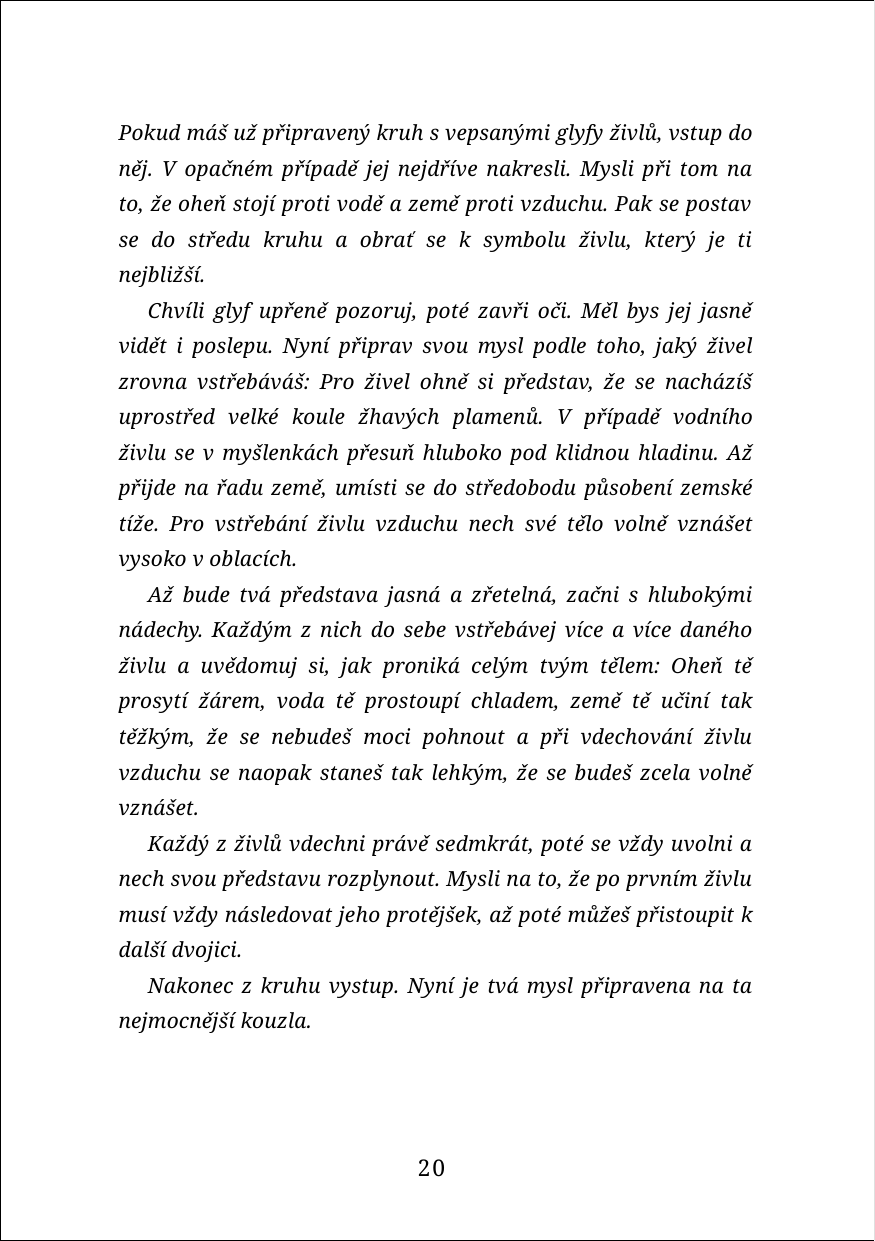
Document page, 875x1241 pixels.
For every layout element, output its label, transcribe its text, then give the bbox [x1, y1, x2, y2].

text Pokud máš už připravený kruh s vepsanými glyfy živlů, vstup do něj. V opačném případě jej nejdříve nakresli. Mysli při tom na to, že oheň stojí proti vodě a země proti vzduchu. Pak se postav se do středu kruhu a obrať se k symbolu živlu, který je ti nejbližší. Chvíli glyf upřeně pozoruj, poté zavři oči. Měl bys jej jasně vidět i poslepu. Nyní připrav svou mysl podle toho, jaký živel zrovna vstřebáváš: Pro živel ohně si představ, že se nacházíš uprostřed velké koule žhavých plamenů. V případě vodního živlu se v myšlenkách přesuň hluboko pod klidnou hladinu. Až přijde na řadu země, umísti se do středobodu působení zemské tíže. Pro vstřebání živlu vzduchu nech své tělo volně vznášet vysoko v oblacích. Až bude tvá představa jasná a zřetelná, začni s hlubokými nádechy. Každým z nich do sebe vstřebávej více a více daného živlu a uvědomuj si, jak proniká celým tvým tělem: Oheň tě prosytí žárem, voda tě prostoupí chladem, země tě učiní tak těžkým, že se nebudeš moci pohnout a při vdechování živlu vzduchu se naopak staneš tak lehkým, že se budeš zcela volně vznášet. Každý z živlů vdechni právě sedmkrát, poté se vždy uvolni a nech svou představu rozplynout. Mysli na to, že po prvním živlu musí vždy následovat jeho protějšek, až poté můžeš přistoupit k další dvojici. Nakonec z kruhu vystup. Nyní je tvá mysl připravena na ta nejmocnější kouzla. [118, 118, 756, 1035]
